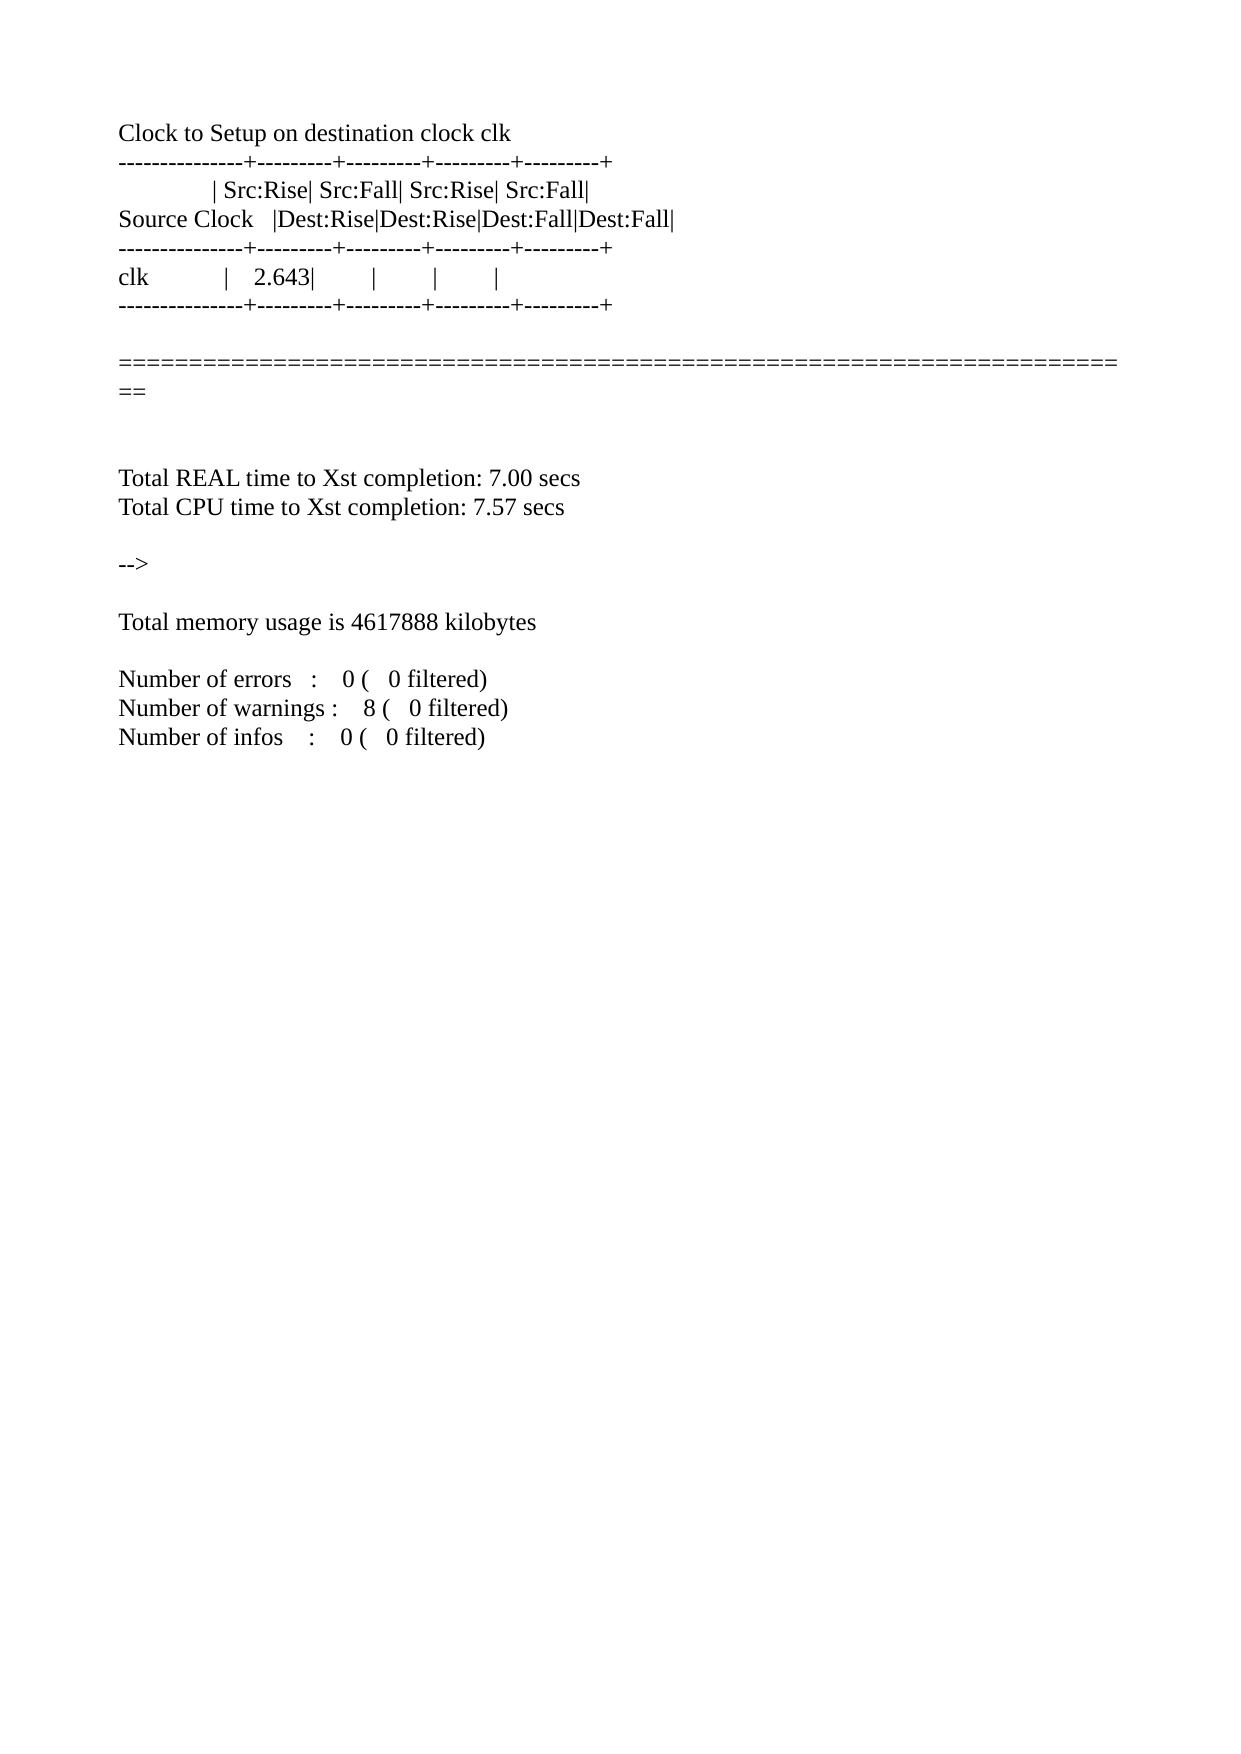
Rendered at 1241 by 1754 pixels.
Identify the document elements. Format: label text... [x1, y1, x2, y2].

text Clock to Setup on destination clock clk [118, 118, 1122, 147]
text ---------------+---------+---------+---------+---------+ [118, 147, 1122, 176]
text Number of warnings : 8 ( 0 filtered) [118, 693, 1122, 722]
text ========================================================================= [118, 348, 1122, 406]
text Number of infos : 0 ( 0 filtered) [118, 722, 1122, 751]
text Number of errors : 0 ( 0 filtered) [118, 664, 1122, 693]
text --> [118, 549, 1122, 578]
text Source Clock |Dest:Rise|Dest:Rise|Dest:Fall|Dest:Fall| [118, 204, 1122, 233]
text Total CPU time to Xst completion: 7.57 secs [118, 492, 1122, 521]
text | Src:Rise| Src:Fall| Src:Rise| Src:Fall| [118, 176, 1122, 204]
text Total REAL time to Xst completion: 7.00 secs [118, 463, 1122, 492]
text ---------------+---------+---------+---------+---------+ [118, 291, 1122, 319]
text Total memory usage is 4617888 kilobytes [118, 607, 1122, 636]
text clk | 2.643| | | | [118, 262, 1122, 291]
text ---------------+---------+---------+---------+---------+ [118, 233, 1122, 262]
